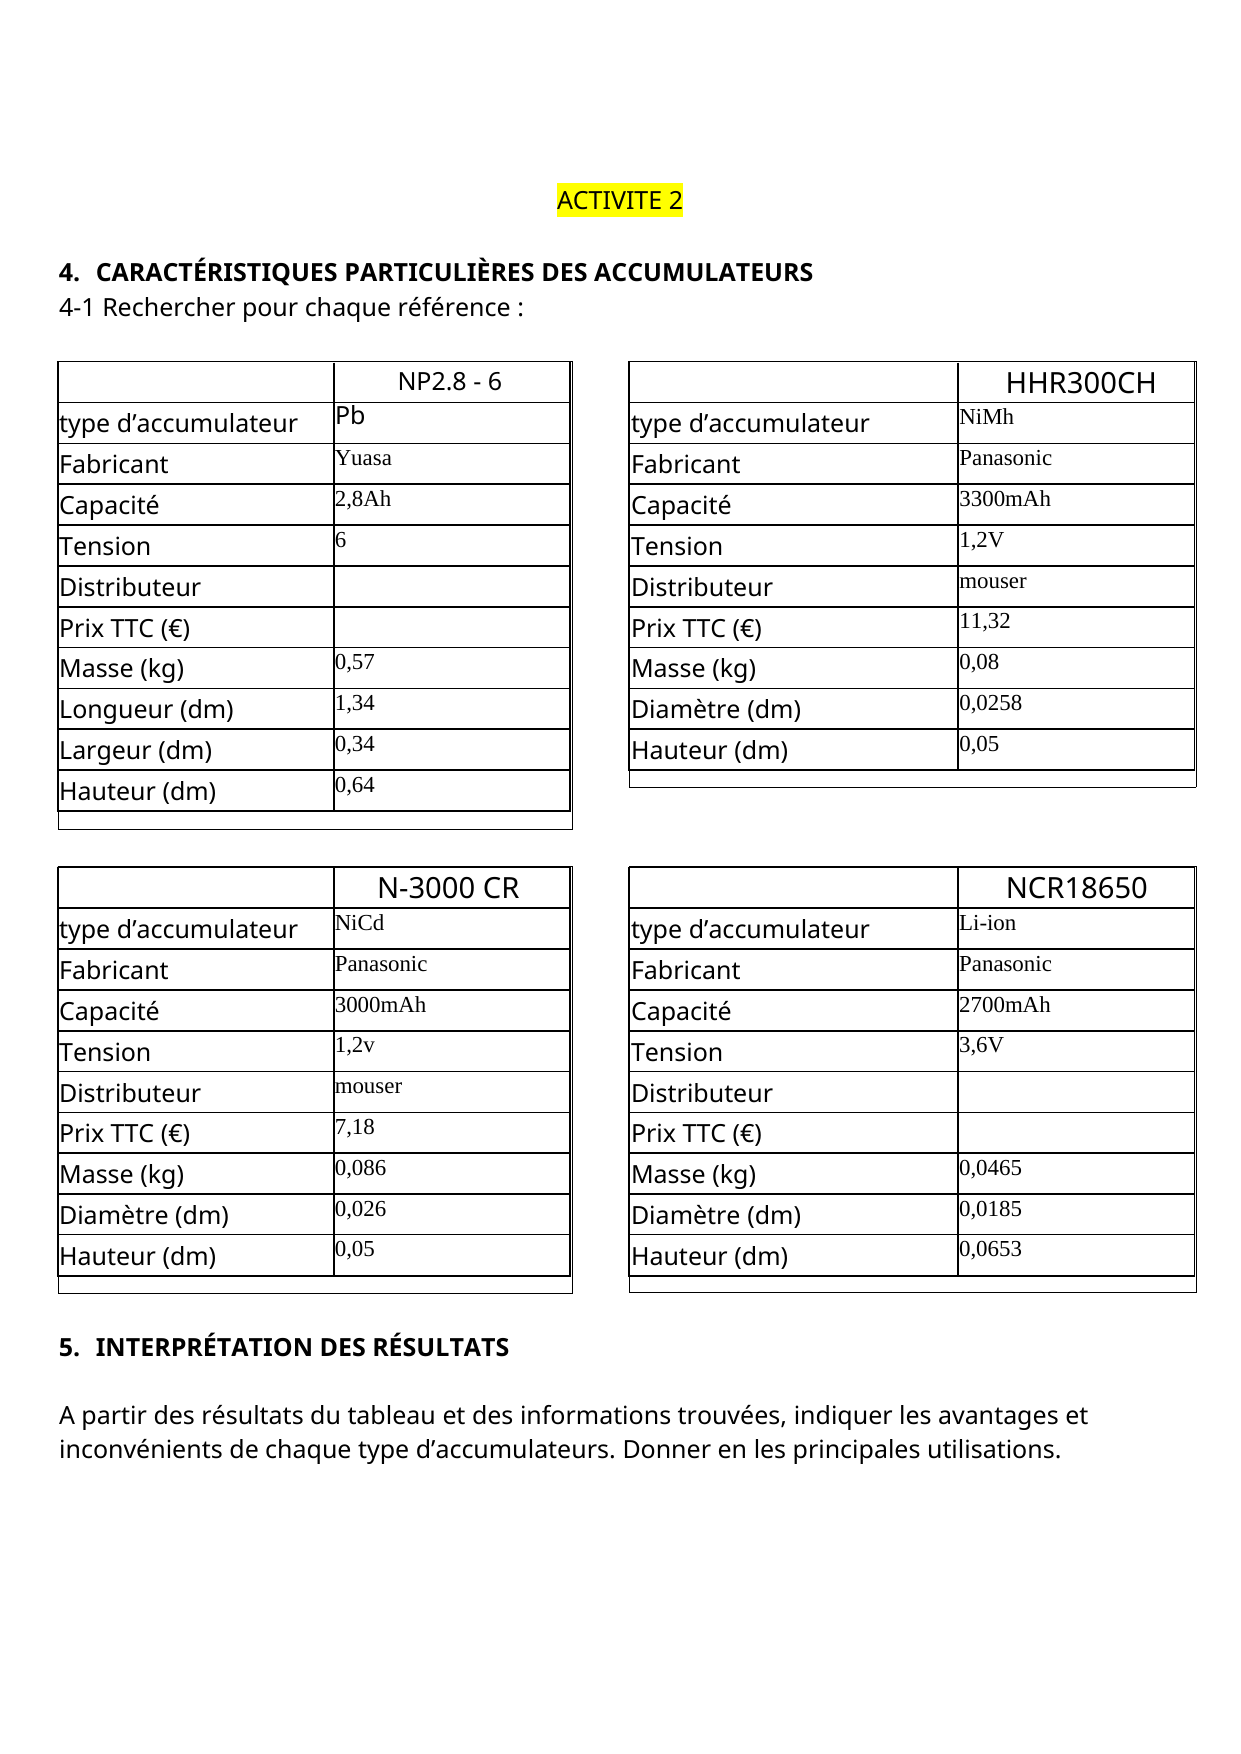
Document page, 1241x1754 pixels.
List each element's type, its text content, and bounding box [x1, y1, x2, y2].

table_cell type d’accumulateur [630, 909, 957, 948]
table_cell type d’accumulateur [59, 403, 333, 442]
table_cell Fabricant [59, 444, 333, 483]
table_cell NiCd [335, 909, 569, 948]
table_cell Yuasa [335, 444, 569, 483]
table_cell 1,2V [959, 526, 1194, 565]
subtitle INTERPRÉTATION DES RÉSULTATS [59, 1329, 1207, 1363]
table_cell Hauteur (dm) [630, 730, 957, 769]
table_cell Hauteur (dm) [59, 1235, 333, 1275]
table_cell Capacité [630, 485, 957, 524]
table_header [59, 868, 333, 907]
table_cell [335, 608, 569, 647]
table_cell Diamètre (dm) [59, 1195, 333, 1234]
table_cell 3000mAh [335, 991, 569, 1030]
table_header [59, 362, 334, 401]
table_cell Tension [59, 1032, 333, 1071]
table_cell 0,34 [335, 730, 569, 769]
table_cell Fabricant [630, 950, 957, 989]
table_header [630, 362, 958, 401]
table_cell 3300mAh [959, 485, 1194, 524]
table_cell Masse (kg) [59, 1154, 333, 1193]
table_cell NiMh [959, 403, 1194, 442]
table_header NCR18650 [959, 868, 1194, 907]
table_cell 0,0185 [959, 1195, 1194, 1234]
table_cell Largeur (dm) [59, 730, 333, 769]
table_cell Prix TTC (€) [630, 1113, 957, 1152]
table_cell Capacité [59, 485, 333, 524]
table_cell type d’accumulateur [630, 403, 957, 442]
table_cell 1,34 [335, 689, 569, 728]
table_cell Masse (kg) [630, 648, 957, 687]
table_cell type d’accumulateur [59, 909, 333, 948]
text 4-1 Rechercher pour chaque référence : [59, 288, 1207, 323]
table_header NP2.8 - 6 [335, 362, 569, 401]
table_cell Panasonic [959, 444, 1194, 483]
table_cell 7,18 [335, 1113, 569, 1152]
table_cell [959, 1072, 1194, 1112]
table_cell Prix TTC (€) [59, 1113, 333, 1152]
table_cell Distributeur [59, 567, 333, 606]
table_cell 0,0653 [959, 1235, 1194, 1275]
table_header N-3000 CR [335, 868, 569, 907]
table_cell 0,0465 [959, 1154, 1194, 1193]
table_cell 0,026 [335, 1195, 569, 1234]
table_cell Tension [630, 526, 957, 565]
table_cell Hauteur (dm) [59, 771, 333, 810]
table_cell Tension [630, 1032, 957, 1071]
table_cell Capacité [59, 991, 333, 1030]
table_cell Longueur (dm) [59, 689, 333, 728]
table_cell 6 [335, 526, 569, 565]
table_cell Masse (kg) [59, 648, 333, 687]
table_cell Diamètre (dm) [630, 689, 957, 728]
table_cell Prix TTC (€) [630, 608, 957, 647]
table_cell Panasonic [959, 950, 1194, 989]
table_cell Masse (kg) [630, 1154, 957, 1193]
table_cell mouser [335, 1072, 569, 1112]
table_cell Diamètre (dm) [630, 1195, 957, 1234]
table_cell Panasonic [335, 950, 569, 989]
table_cell [959, 1113, 1194, 1152]
table_cell 0,086 [335, 1154, 569, 1193]
table_cell 11,32 [959, 608, 1194, 647]
table_cell mouser [959, 567, 1194, 606]
table_cell Hauteur (dm) [630, 1235, 957, 1275]
table_cell Prix TTC (€) [59, 608, 333, 647]
table_cell 0,08 [959, 648, 1194, 687]
table_cell Distributeur [630, 1072, 957, 1112]
table_cell 0,0258 [959, 689, 1194, 728]
table_cell Fabricant [59, 950, 333, 989]
subtitle CARACTÉRISTIQUES PARTICULIÈRES DES ACCUMULATEURS [59, 253, 1207, 288]
table_cell 2700mAh [959, 991, 1194, 1030]
table_cell [335, 567, 569, 606]
table_cell 1,2v [335, 1032, 569, 1071]
table_cell 2,8Ah [335, 485, 569, 524]
table_header HHR300CH [959, 362, 1194, 401]
table_cell 3,6V [959, 1032, 1194, 1071]
text ACTIVITE 2 [434, 183, 806, 217]
table_cell 0,64 [335, 771, 569, 810]
table_cell 0,57 [335, 648, 569, 687]
table_cell 0,05 [335, 1235, 569, 1275]
table_cell Pb [335, 403, 569, 442]
table_cell 0,05 [959, 730, 1194, 769]
table_cell Capacité [630, 991, 957, 1030]
text A partir des résultats du tableau et des informations trouvées, indiquer les avantages et inconvénients de chaque type d’accumulateurs. Donner en les principales utilisations. [59, 1397, 1207, 1465]
table_cell Li-ion [959, 909, 1194, 948]
table_cell Distributeur [630, 567, 957, 606]
table_header [630, 868, 957, 907]
table_cell Fabricant [630, 444, 957, 483]
table_cell Tension [59, 526, 333, 565]
table_cell Distributeur [59, 1072, 333, 1112]
